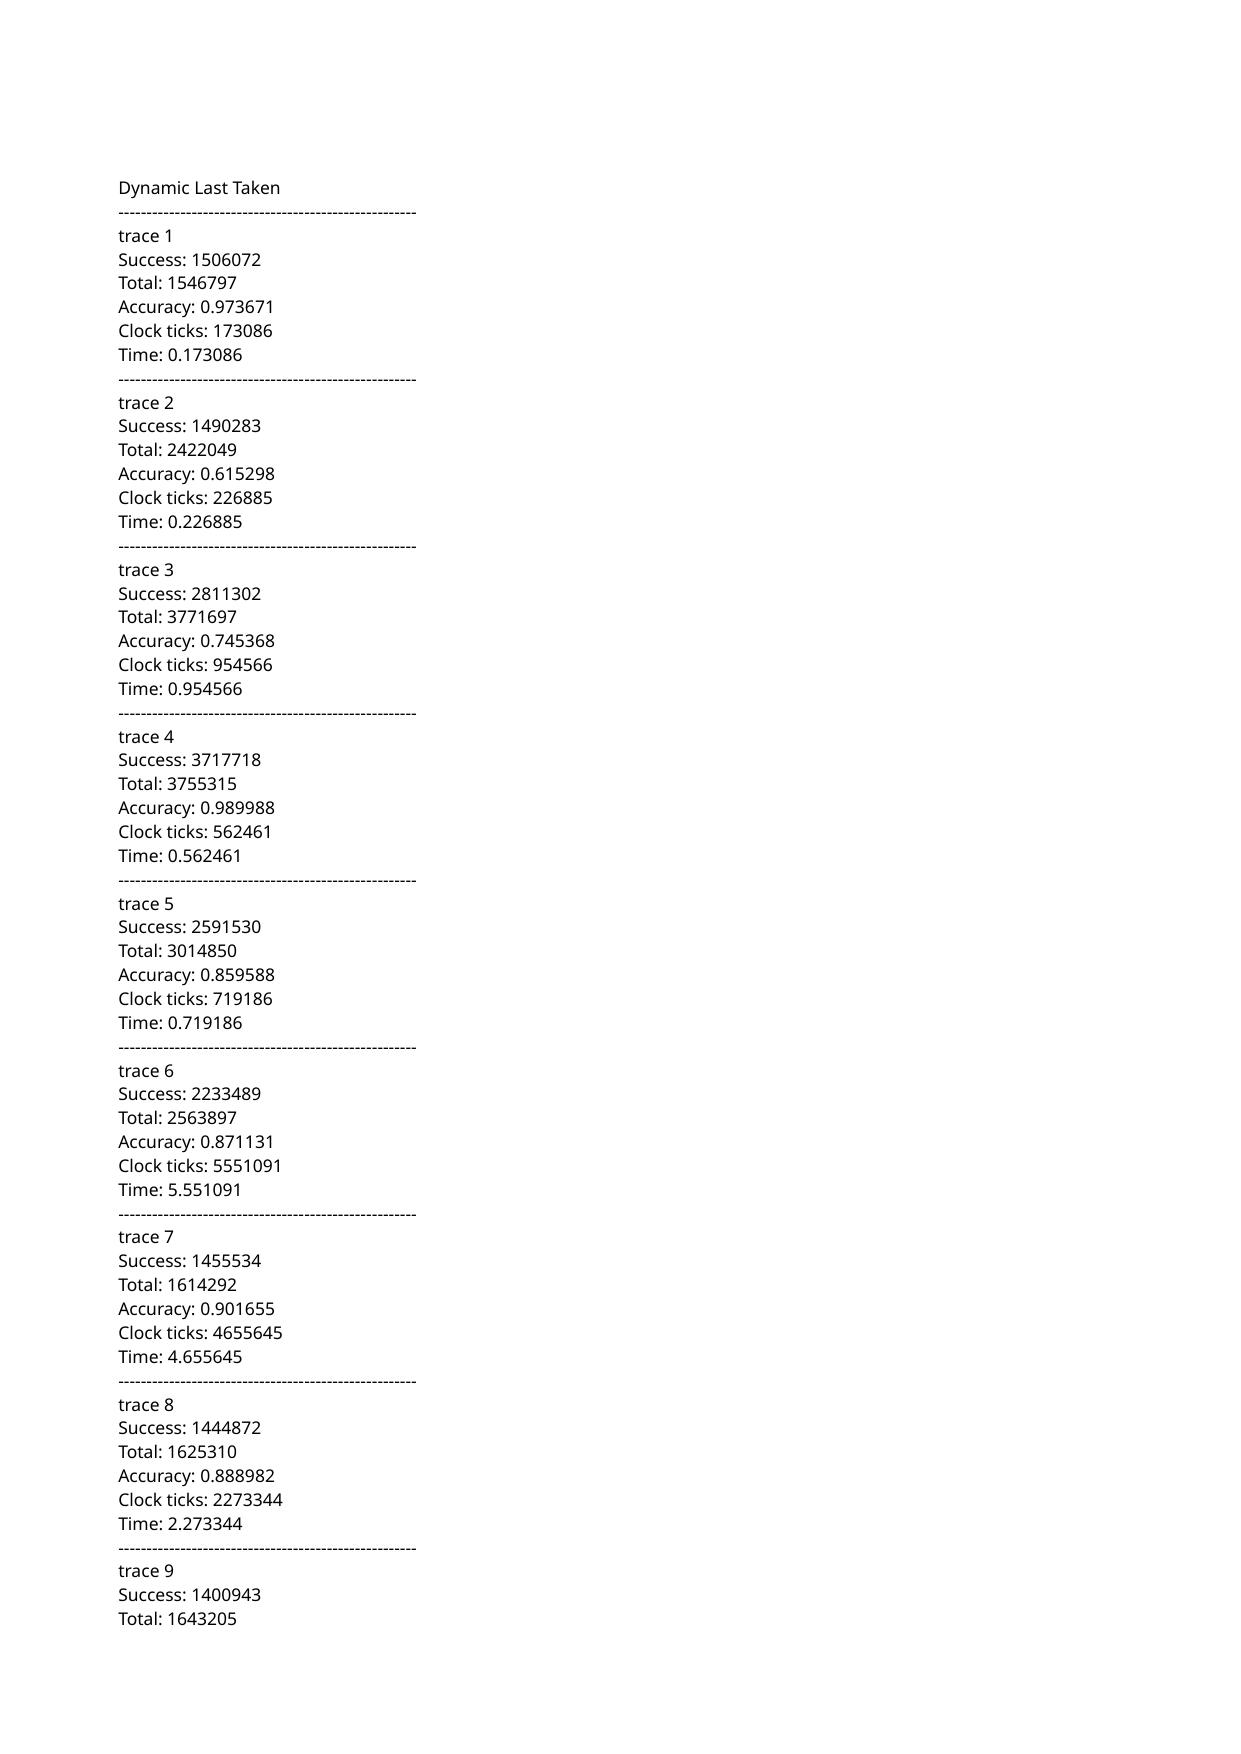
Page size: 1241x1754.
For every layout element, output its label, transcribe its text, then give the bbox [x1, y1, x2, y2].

text Total: 2563897 [118, 1106, 1122, 1130]
text ----------------------------------------------------- [118, 533, 1122, 557]
text Total: 3771697 [118, 605, 1122, 629]
text Success: 2233489 [118, 1082, 1122, 1106]
text Time: 0.719186 [118, 1011, 1122, 1034]
text Total: 1614292 [118, 1273, 1122, 1297]
text trace 8 [118, 1392, 1122, 1416]
text Success: 1490283 [118, 414, 1122, 438]
text Time: 0.954566 [118, 677, 1122, 700]
text Total: 1625310 [118, 1440, 1122, 1464]
text ----------------------------------------------------- [118, 199, 1122, 223]
text Clock ticks: 226885 [118, 486, 1122, 509]
text Clock ticks: 954566 [118, 653, 1122, 677]
text Clock ticks: 5551091 [118, 1154, 1122, 1177]
text Success: 2811302 [118, 581, 1122, 605]
text ----------------------------------------------------- [118, 1201, 1122, 1225]
text trace 3 [118, 557, 1122, 581]
text trace 9 [118, 1559, 1122, 1583]
text Time: 5.551091 [118, 1177, 1122, 1201]
text Time: 4.655645 [118, 1344, 1122, 1368]
text Accuracy: 0.901655 [118, 1297, 1122, 1321]
text Success: 3717718 [118, 748, 1122, 772]
text Accuracy: 0.989988 [118, 796, 1122, 820]
text Success: 1506072 [118, 247, 1122, 271]
text Time: 0.173086 [118, 343, 1122, 366]
text ----------------------------------------------------- [118, 366, 1122, 390]
text Success: 2591530 [118, 915, 1122, 939]
text ----------------------------------------------------- [118, 1535, 1122, 1559]
text Clock ticks: 4655645 [118, 1321, 1122, 1344]
text trace 6 [118, 1058, 1122, 1082]
text Clock ticks: 173086 [118, 319, 1122, 343]
text Accuracy: 0.859588 [118, 963, 1122, 987]
text Clock ticks: 562461 [118, 820, 1122, 843]
text trace 1 [118, 223, 1122, 247]
text ----------------------------------------------------- [118, 867, 1122, 891]
text Success: 1400943 [118, 1583, 1122, 1607]
text trace 5 [118, 891, 1122, 915]
text Time: 0.562461 [118, 843, 1122, 867]
text Total: 3014850 [118, 939, 1122, 963]
text Accuracy: 0.615298 [118, 462, 1122, 486]
text Total: 2422049 [118, 438, 1122, 462]
text Total: 3755315 [118, 772, 1122, 796]
text Dynamic Last Taken [118, 176, 1122, 199]
text Accuracy: 0.745368 [118, 629, 1122, 653]
text ----------------------------------------------------- [118, 1034, 1122, 1058]
text Accuracy: 0.973671 [118, 295, 1122, 319]
text Success: 1444872 [118, 1416, 1122, 1440]
text Accuracy: 0.888982 [118, 1464, 1122, 1488]
text trace 4 [118, 724, 1122, 748]
text ----------------------------------------------------- [118, 1368, 1122, 1392]
text Clock ticks: 2273344 [118, 1488, 1122, 1511]
text Time: 0.226885 [118, 509, 1122, 533]
text Accuracy: 0.871131 [118, 1130, 1122, 1154]
text ----------------------------------------------------- [118, 700, 1122, 724]
text Clock ticks: 719186 [118, 987, 1122, 1011]
text Total: 1546797 [118, 271, 1122, 295]
text trace 2 [118, 390, 1122, 414]
text Success: 1455534 [118, 1249, 1122, 1273]
text trace 7 [118, 1225, 1122, 1249]
text Time: 2.273344 [118, 1511, 1122, 1535]
text Total: 1643205 [118, 1607, 1122, 1631]
